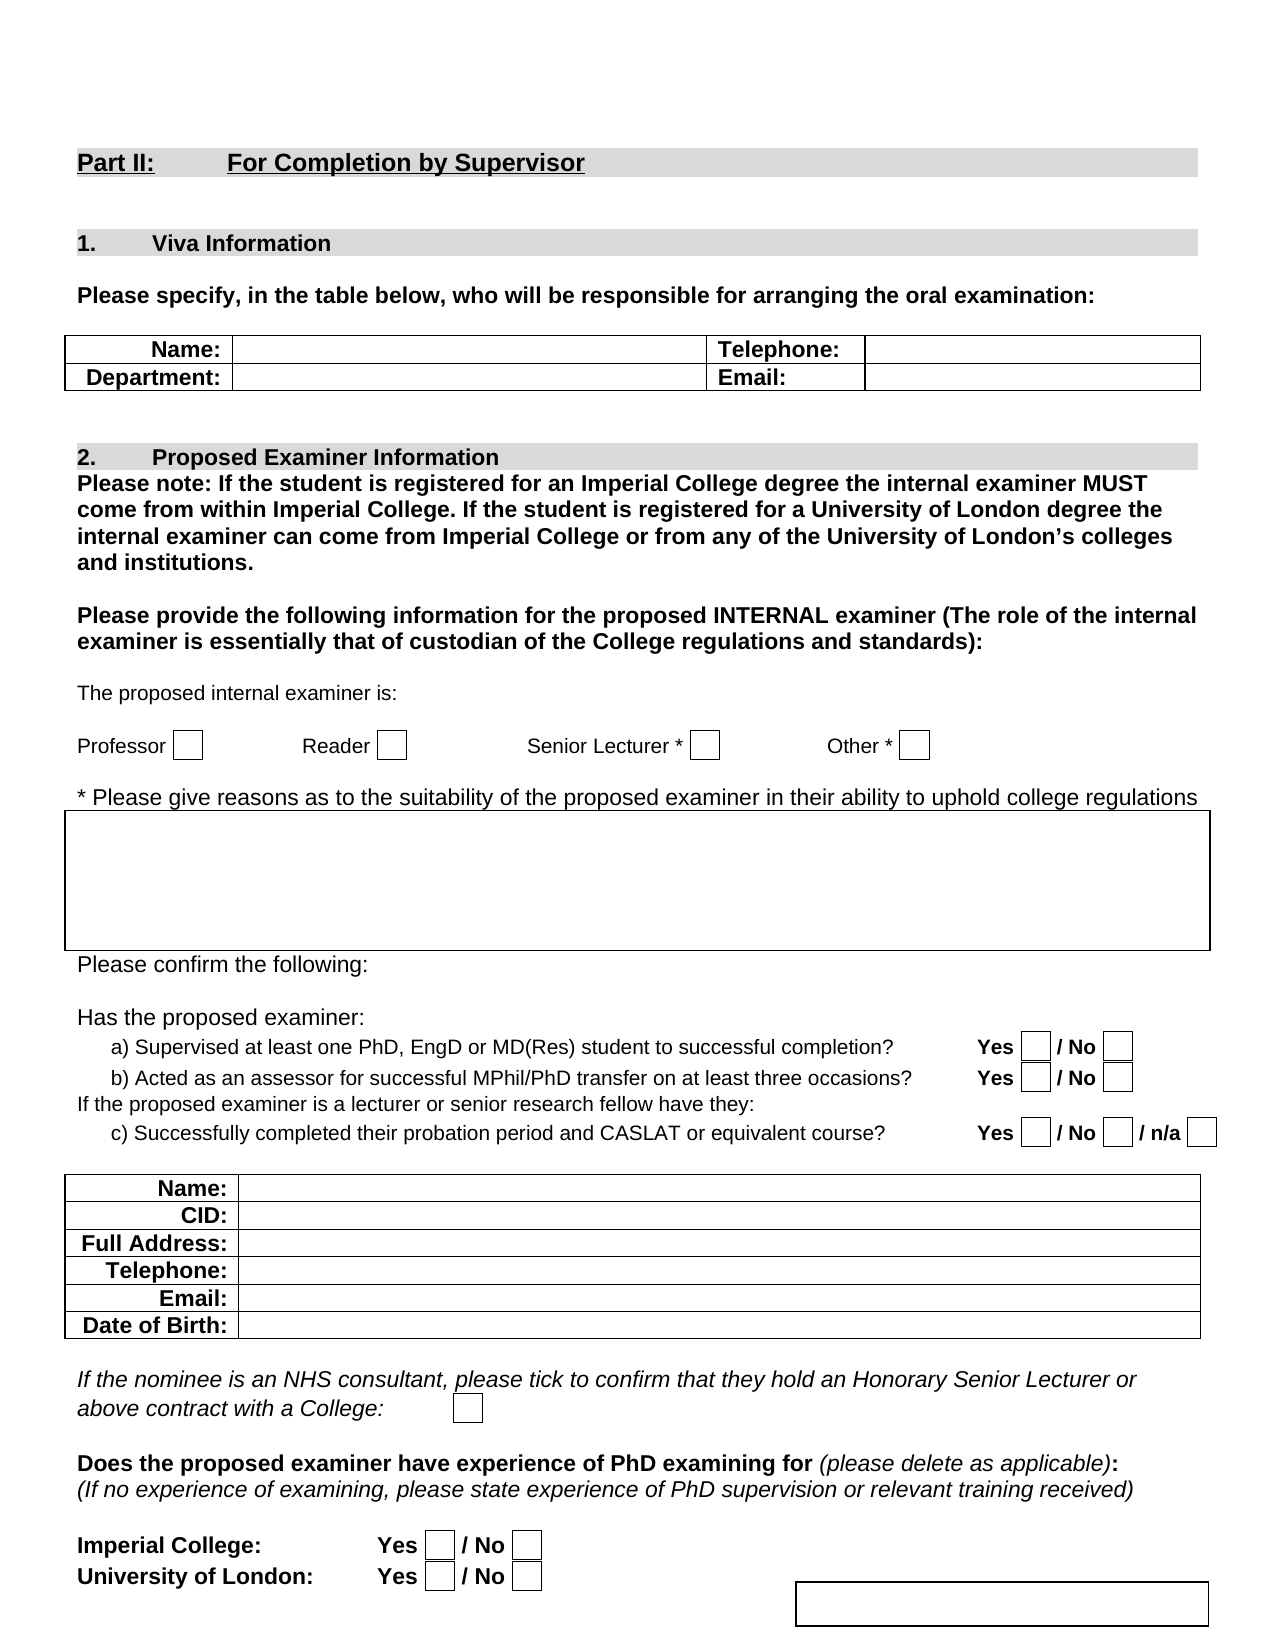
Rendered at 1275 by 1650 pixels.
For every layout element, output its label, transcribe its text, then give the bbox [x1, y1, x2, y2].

table_cell Telephone: [66, 1257, 238, 1283]
text (If no experience of examining, please state experience of PhD supervision or relevant training received) [77, 1476, 1198, 1502]
text The proposed internal examiner is: [77, 681, 1198, 705]
table_cell [239, 1312, 1200, 1338]
table_header [239, 1175, 1200, 1201]
text Part II: For Completion by Supervisor [77, 148, 1198, 177]
text c) Successfully completed their probation period and CASLAT or equivalent course? Yes / No / n/a [111, 1116, 1198, 1147]
table_header [66, 811, 1209, 950]
table_cell CID: [66, 1202, 238, 1229]
table_cell Full Address: [66, 1230, 238, 1256]
table_header Name: [66, 1175, 238, 1201]
text 1. Viva Information [77, 229, 1198, 256]
table_header [233, 336, 706, 362]
text University of London: Yes / No [77, 1560, 1198, 1591]
text a) Supervised at least one PhD, EngD or MD(Res) student to successful completion? Yes / No [111, 1030, 1198, 1061]
text * Please give reasons as to the suitability of the proposed examiner in their ability to uphold college regulations [77, 784, 1198, 810]
table_header Telephone: [707, 336, 864, 362]
table_cell Date of Birth: [66, 1312, 238, 1338]
table_cell [239, 1257, 1200, 1283]
table_cell [233, 364, 706, 390]
table_cell Email: [707, 364, 864, 390]
text Professor Reader Senior Lecturer * Other * [77, 729, 1198, 760]
text b) Acted as an assessor for successful MPhil/PhD transfer on at least three occasions? Yes / No [111, 1061, 1198, 1092]
text If the nominee is an NHS consultant, please tick to confirm that they hold an Honorary Senior Lecturer or above contract with a College: [77, 1366, 1198, 1423]
text Please confirm the following: [77, 951, 1198, 977]
text 2. Proposed Examiner Information [77, 443, 1198, 470]
text Please provide the following information for the proposed INTERNAL examiner (The role of the internal examiner is essentially that of custodian of the College regulations and standards): [77, 602, 1198, 654]
text Imperial College: Yes / No [77, 1529, 1198, 1560]
text Has the proposed examiner: [77, 1003, 1198, 1030]
table_cell [239, 1285, 1200, 1311]
table_cell Email: [66, 1285, 238, 1311]
text If the proposed examiner is a lecturer or senior research fellow have they: [77, 1092, 1198, 1116]
table_header Name: [66, 336, 232, 362]
text Please note: If the student is registered for an Imperial College degree the internal examiner MUST come from within Imperial College. If the student is registered for a University of London degree the internal examiner can come from Imperial College or from any of the University of London’s colleges and institutions. [77, 470, 1198, 575]
table_header [866, 336, 1200, 362]
table_cell Department: [66, 364, 232, 390]
text Please specify, in the table below, who will be responsible for arranging the oral examination: [77, 282, 1198, 309]
table_cell [866, 364, 1200, 390]
text Does the proposed examiner have experience of PhD examining for (please delete as applicable): [77, 1449, 1198, 1476]
table_cell [239, 1202, 1200, 1229]
table_cell [239, 1230, 1200, 1256]
